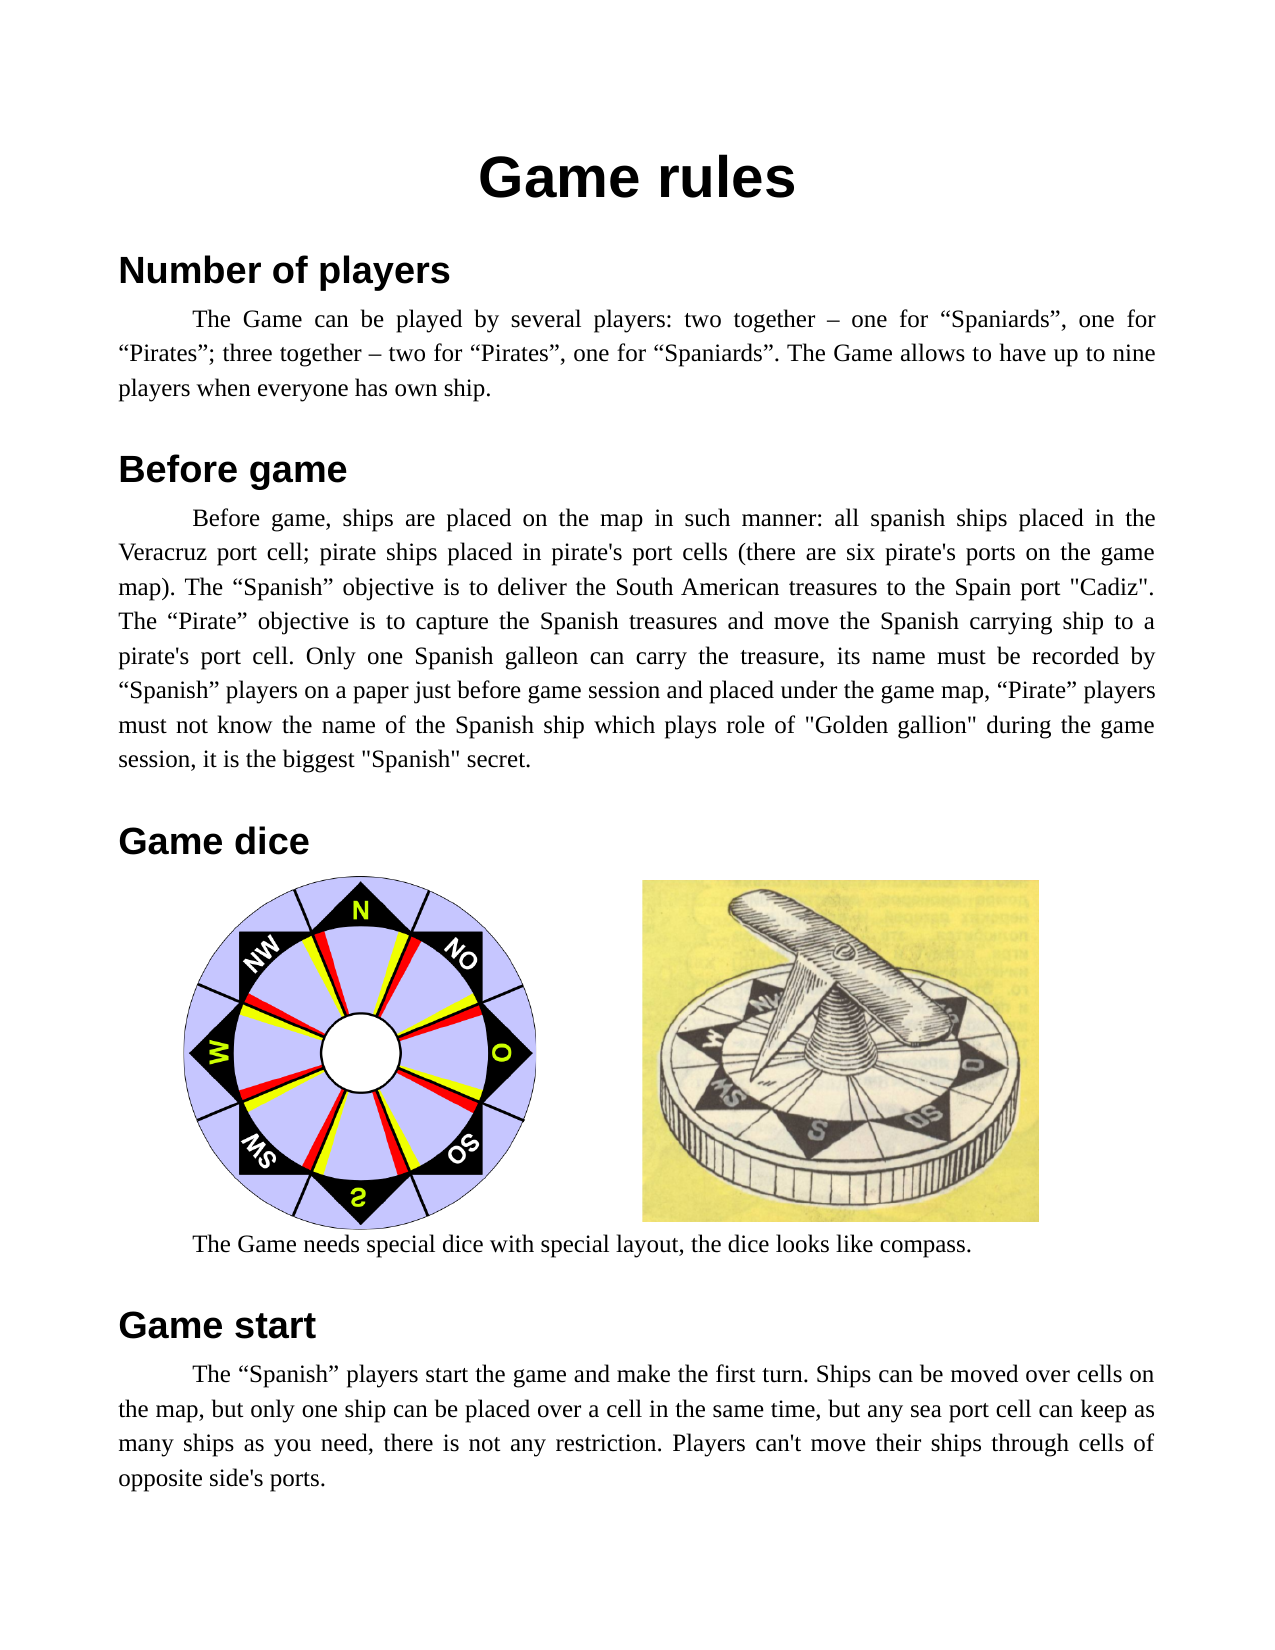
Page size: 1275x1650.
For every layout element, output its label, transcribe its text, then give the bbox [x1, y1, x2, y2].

subtitle Game start [118, 1303, 1157, 1347]
subtitle Before game [118, 447, 1157, 491]
subtitle Game dice [118, 818, 1157, 862]
title Game rules [118, 143, 1157, 210]
subtitle Number of players [118, 248, 1157, 291]
text The Game needs special dice with special layout, the dice looks like compass. [118, 874, 1157, 1258]
text The Game can be played by several players: two together – one for “Spaniards”, one for “Pirates”; three together – two for “Pirates”, one for “Spaniards”. The Game allows to have up to nine players when everyone has own ship. [118, 304, 1157, 402]
picture [183, 876, 537, 1230]
text The “Spanish” players start the game and make the first turn. Ships can be moved over cells on the map, but only one ship can be placed over a cell in the same time, but any sea port cell can keep as many ships as you need, there is not any restriction. Players can't move their ships through cells of opposite side's ports. [118, 1359, 1157, 1492]
picture [642, 880, 1039, 1222]
text Before game, ships are placed on the map in such manner: all spanish ships placed in the Veracruz port cell; pirate ships placed in pirate's port cells (there are six pirate's ports on the game map). The “Spanish” objective is to deliver the South American treasures to the Spain port "Cadiz". The “Pirate” objective is to capture the Spanish treasures and move the Spanish carrying ship to a pirate's port cell. Only one Spanish galleon can carry the treasure, its name must be recorded by “Spanish” players on a paper just before game session and placed under the game map, “Pirate” players must not know the name of the Spanish ship which plays role of "Golden gallion" during the game session, it is the biggest "Spanish" secret. [118, 503, 1157, 773]
